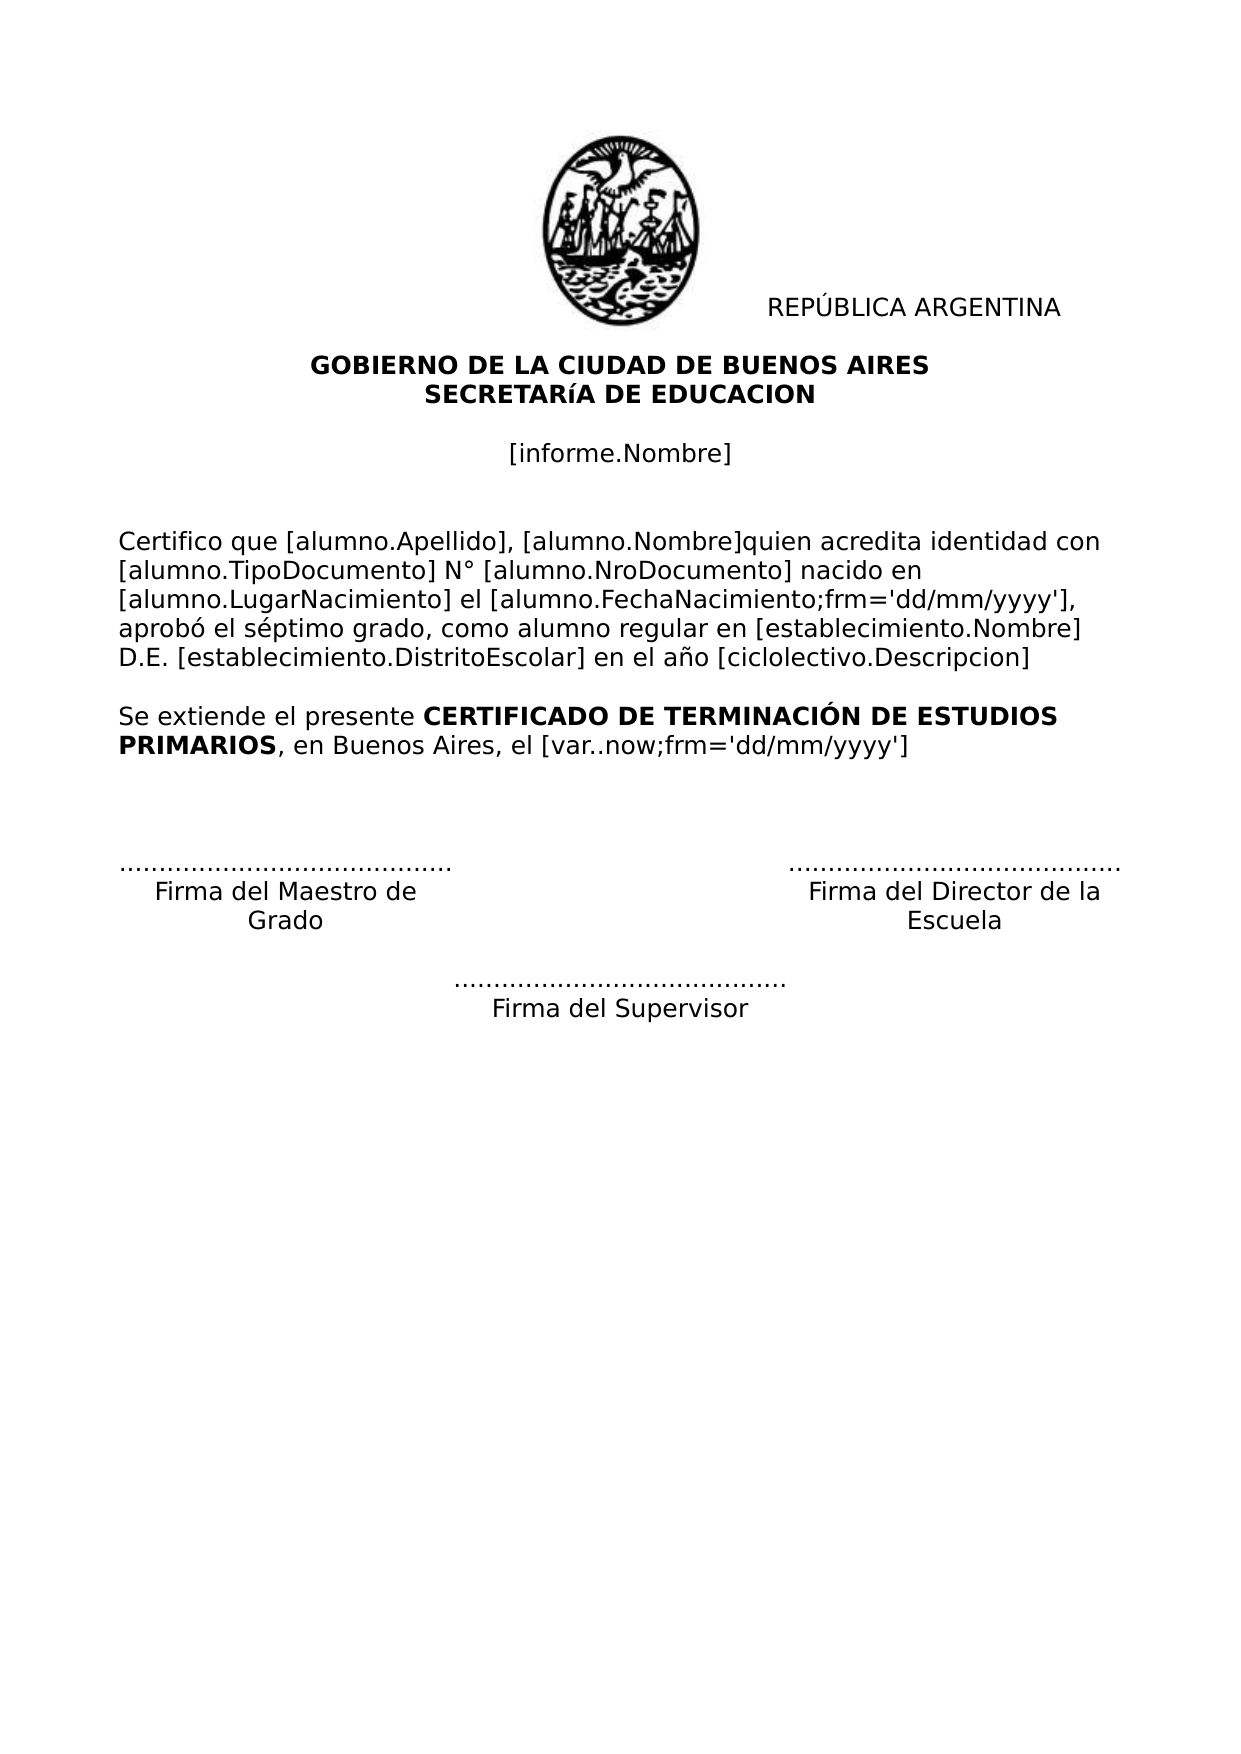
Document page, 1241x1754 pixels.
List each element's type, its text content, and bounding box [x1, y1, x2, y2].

table_header .......................................... Firma del Maestro de Grado [118, 848, 453, 935]
table_cell [118, 935, 453, 1023]
picture [534, 130, 706, 331]
text REPÚBLICA ARGENTINA GOBIERNO DE LA CIUDAD DE BUENOS AIRES SECRETARíA DE EDUCACION [informe.Nombre] [118, 293, 1122, 468]
table_header [453, 848, 787, 935]
text Certifico que [alumno.Apellido], [alumno.Nombre]quien acredita identidad con [alumno.TipoDocumento] N° [alumno.NroDocumento] nacido en [alumno.LugarNacimiento] el [alumno.FechaNacimiento;frm='dd/mm/yyyy'], aprobó el séptimo grado, como alumno regular en [establecimiento.Nombre] D.E. [establecimiento.DistritoEscolar] en el año [ciclolectivo.Descripcion] Se extiende el presente CERTIFICADO DE TERMINACIÓN DE ESTUDIOS PRIMARIOS, en Buenos Aires, el [var..now;frm='dd/mm/yyyy'] [118, 527, 1122, 760]
table_cell .......................................... Firma del Supervisor [453, 935, 787, 1023]
table_header .......................................... Firma del Director de la Escuela [787, 848, 1122, 935]
table_cell [787, 935, 1122, 1023]
